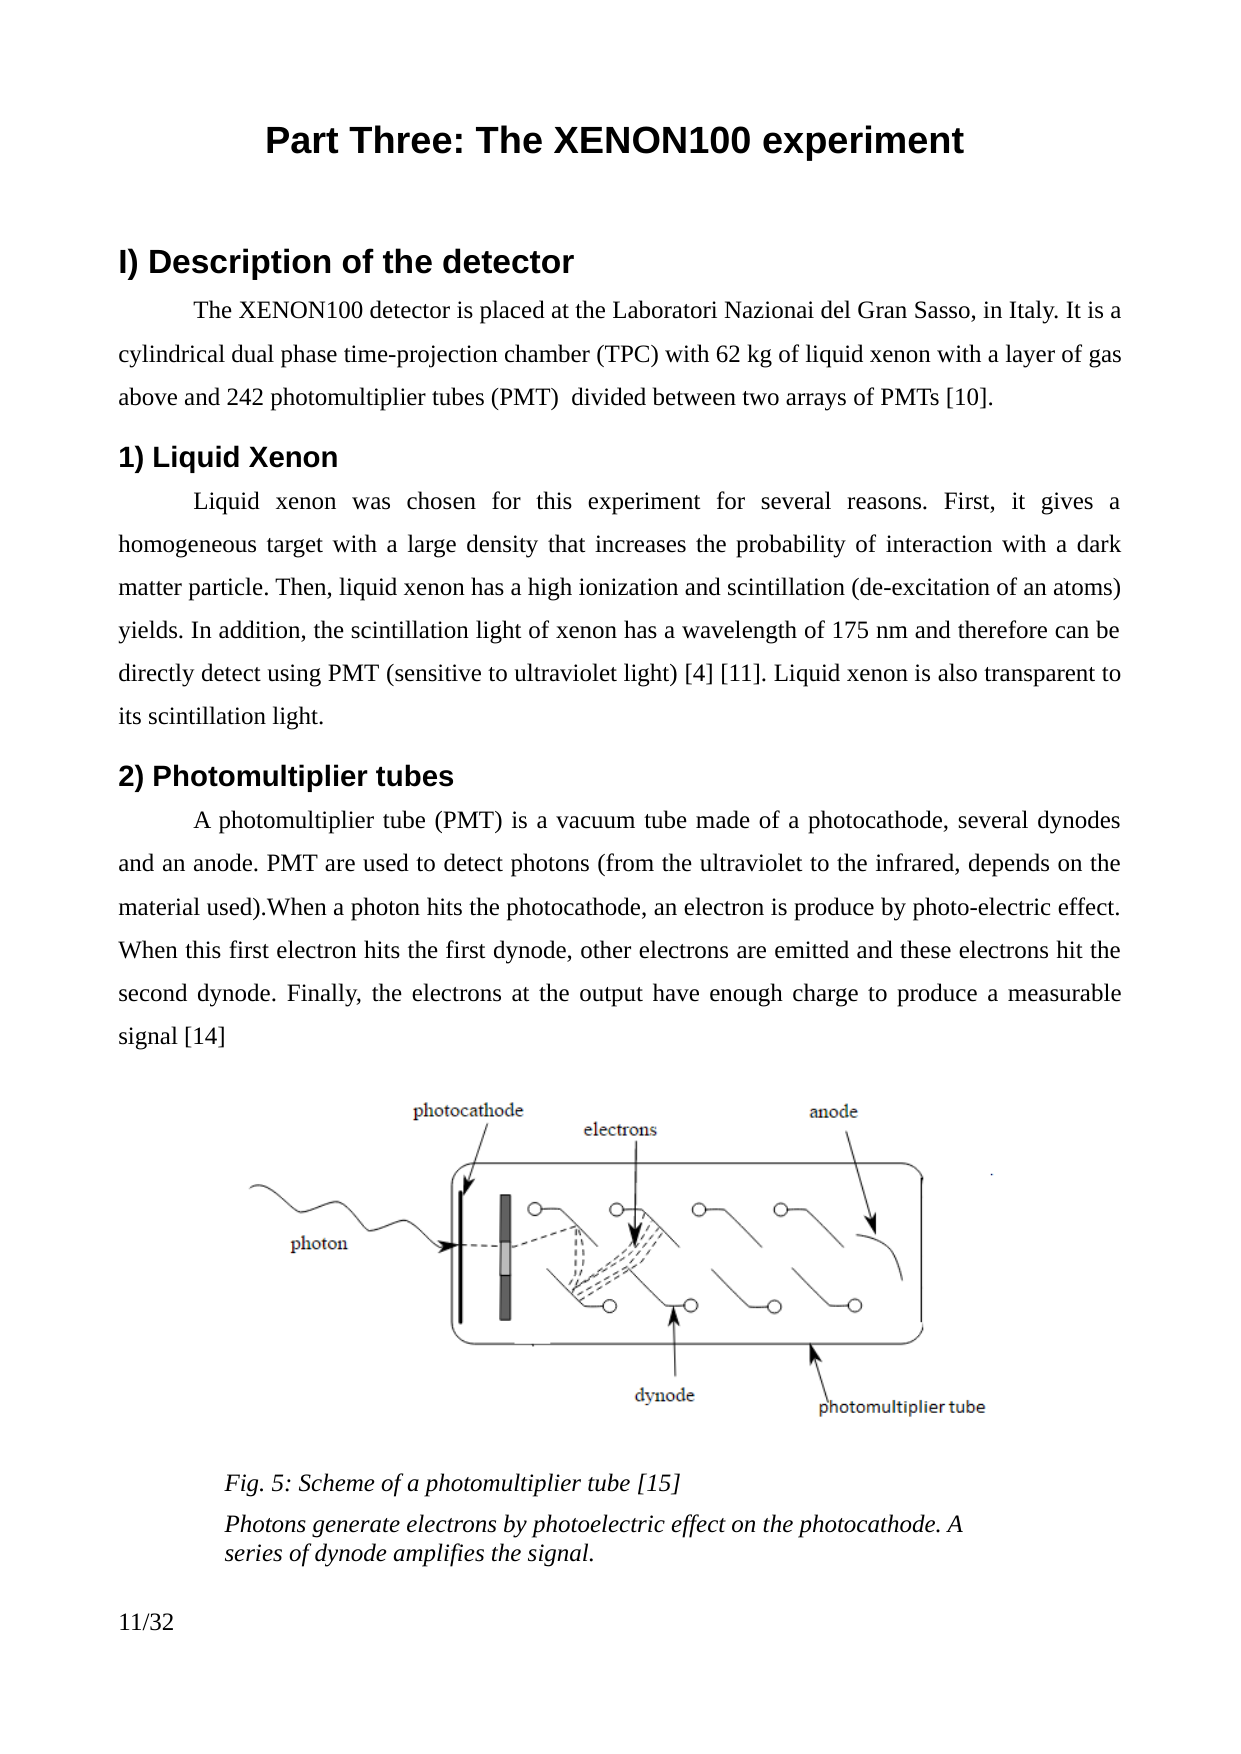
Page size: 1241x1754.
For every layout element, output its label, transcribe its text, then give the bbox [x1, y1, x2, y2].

text Liquid xenon was chosen for this experiment for several reasons. First, it gives a homogeneous target with a large density that increases the probability of interaction with a dark matter particle. Then, liquid xenon has a high ionization and scintillation (de-excitation of an atoms) yields. In addition, the scintillation light of xenon has a wavelength of 175 nm and therefore can be directly detect using PMT (sensitive to ultraviolet light) [4] [11]. Liquid xenon is also transparent to its scintillation light. [118, 486, 1122, 730]
subtitle 1) Liquid Xenon [118, 439, 1122, 473]
picture [240, 1091, 1000, 1427]
text Fig. 5: Scheme of a photomultiplier tube [15] [224, 1468, 1016, 1497]
text Photons generate electrons by photoelectric effect on the photocathode. A series of dynode amplifies the signal. [224, 1509, 1016, 1567]
text A photomultiplier tube (PMT) is a vacuum tube made of a photocathode, several dynodes and an anode. PMT are used to detect photons (from the ultraviolet to the infrared, depends on the material used).When a photon hits the photocathode, an electron is produce by photo-electric effect. When this first electron hits the first dynode, other electrons are emitted and these electrons hit the second dynode. Finally, the electrons at the output have enough charge to produce a measurable signal [14] [118, 805, 1122, 1050]
subtitle 2) Photomultiplier tubes [118, 759, 1122, 793]
subtitle I) Description of the detector [118, 242, 1122, 281]
text The XENON100 detector is placed at the Laboratori Nazionai del Gran Sasso, in Italy. It is a cylindrical dual phase time-projection chamber (TPC) with 62 kg of liquid xenon with a layer of gas above and 242 photomultiplier tubes (PMT) divided between two arrays of PMTs [10]. [118, 293, 1122, 411]
subtitle Part Three: The XENON100 experiment [118, 118, 1122, 162]
